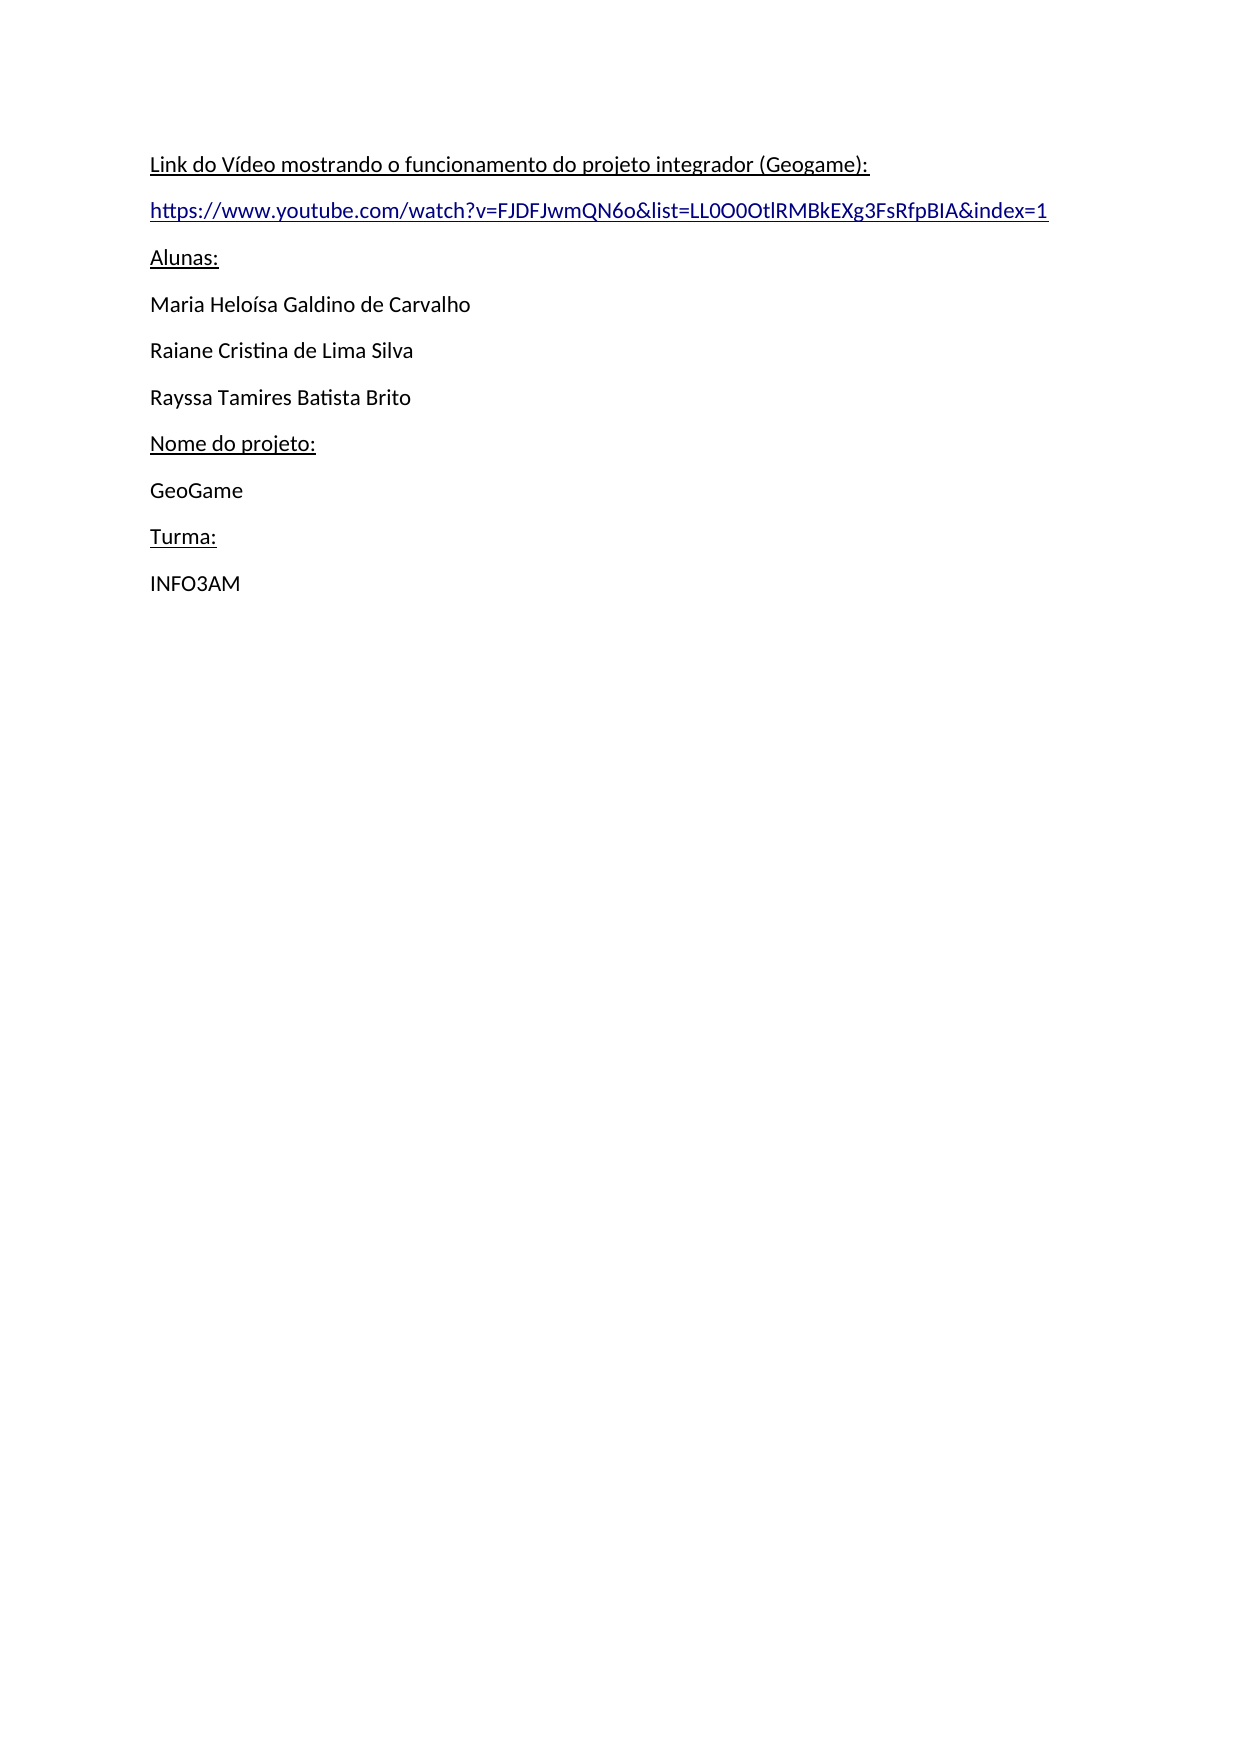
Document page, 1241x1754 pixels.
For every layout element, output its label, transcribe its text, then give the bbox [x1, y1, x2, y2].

text Maria Heloísa Galdino de Carvalho [150, 290, 1090, 318]
text INFO3AM [150, 569, 1090, 597]
text https://www.youtube.com/watch?v=FJDFJwmQN6o&list=LL0O0OtlRMBkEXg3FsRfpBIA&index=1 [150, 197, 1090, 224]
text GeoGame [150, 476, 1090, 504]
text Nome do projeto: [150, 429, 1090, 457]
text Link do Vídeo mostrando o funcionamento do projeto integrador (Geogame): [150, 150, 1090, 178]
text Alunas: [150, 243, 1090, 271]
text Raiane Cristina de Lima Silva [150, 336, 1090, 364]
text Turma: [150, 522, 1090, 551]
text Rayssa Tamires Batista Brito [150, 383, 1090, 411]
